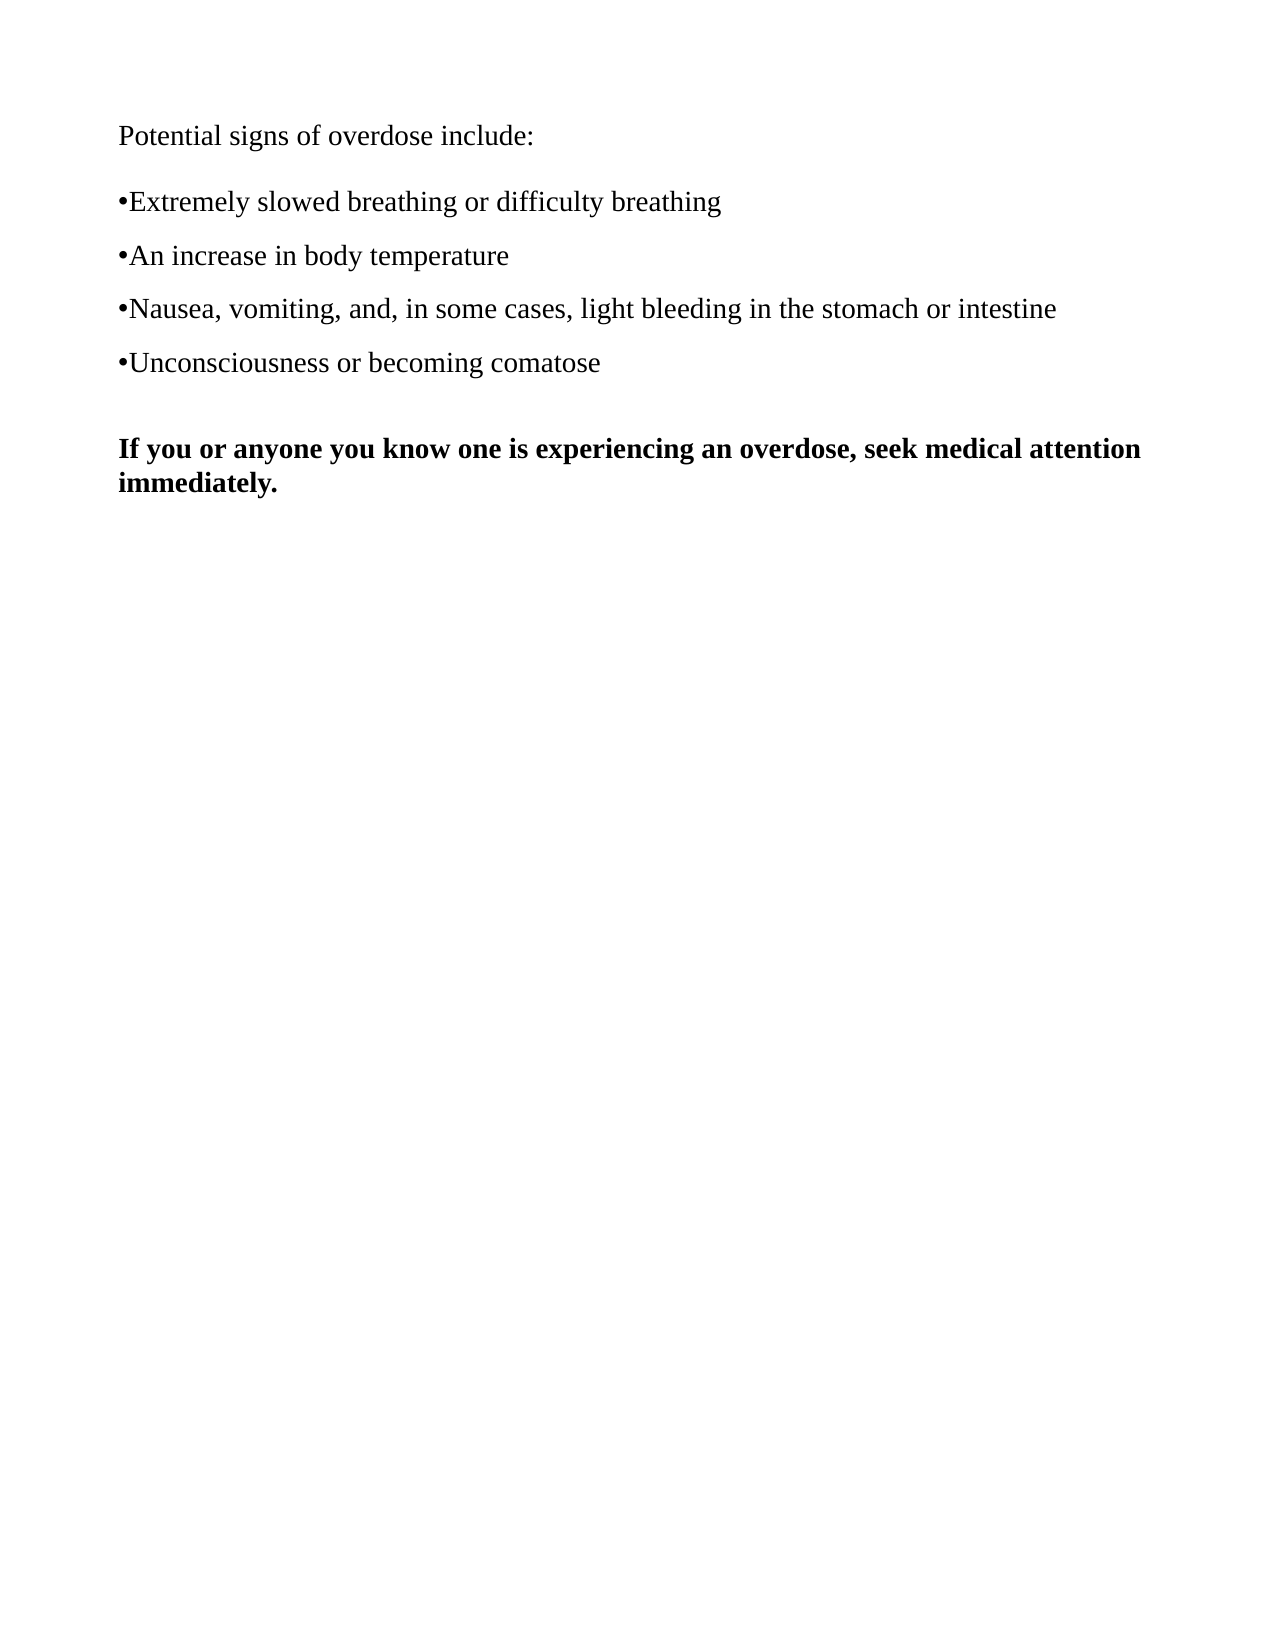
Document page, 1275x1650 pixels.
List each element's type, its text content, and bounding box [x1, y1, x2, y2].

list Extremely slowed breathing or difficulty breathing [118, 184, 1157, 218]
list Nausea, vomiting, and, in some cases, light bleeding in the stomach or intestine [118, 292, 1157, 325]
list Unconsciousness or becoming comatose [118, 345, 1157, 379]
text Potential signs of overdose include: [118, 118, 1157, 152]
list An increase in body temperature [118, 238, 1157, 272]
text If you or anyone you know one is experiencing an overdose, seek medical attention immediately. [118, 432, 1157, 499]
